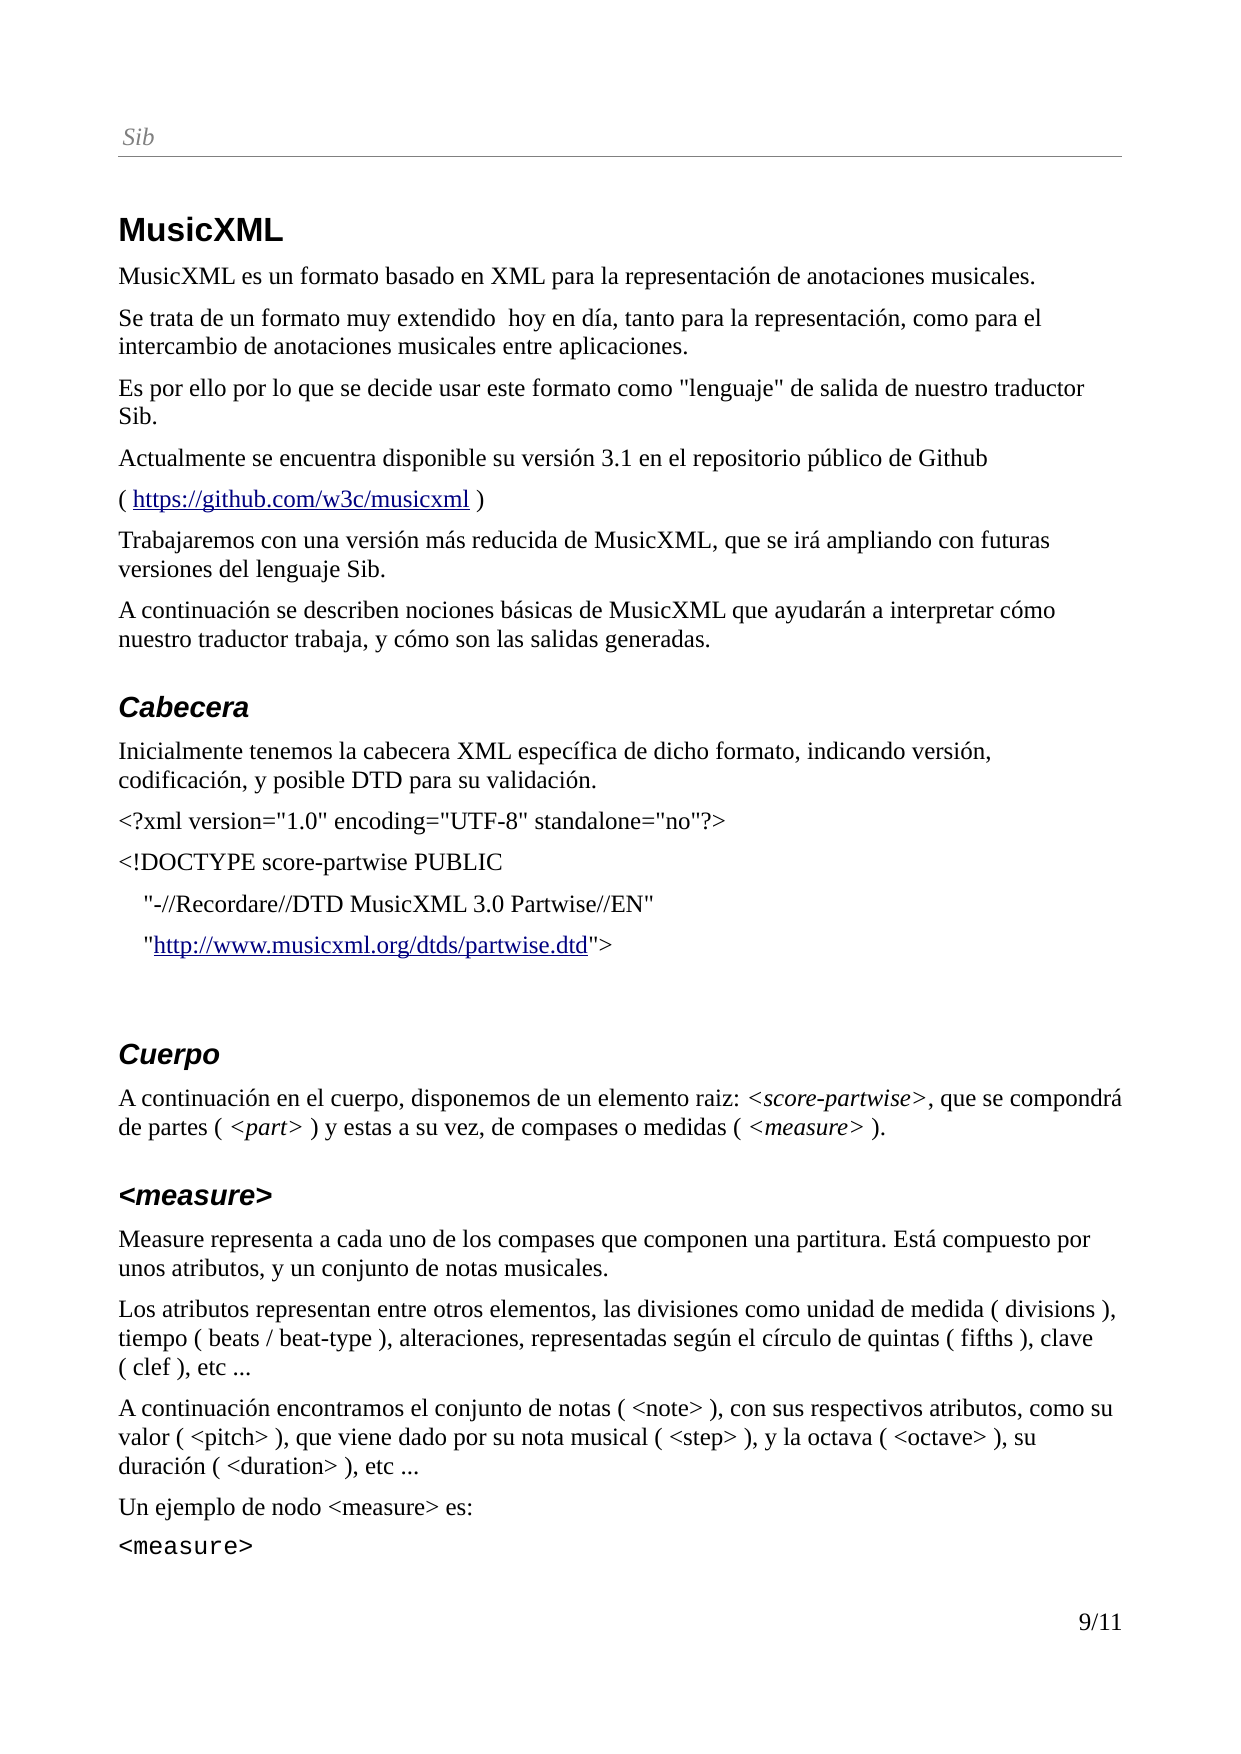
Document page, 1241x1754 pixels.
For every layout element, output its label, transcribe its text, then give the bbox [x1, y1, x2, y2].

subtitle MusicXML [118, 210, 1122, 249]
text MusicXML es un formato basado en XML para la representación de anotaciones musicales. [118, 261, 1122, 290]
text ( https://github.com/w3c/musicxml ) [118, 484, 1122, 513]
text Un ejemplo de nodo <measure> es: [118, 1492, 1122, 1521]
text Measure representa a cada uno de los compases que componen una partitura. Está compuesto por unos atributos, y un conjunto de notas musicales. [118, 1224, 1122, 1282]
text <measure> [118, 1533, 1122, 1562]
text A continuación en el cuerpo, disponemos de un elemento raiz: <score-partwise>, que se compondrá de partes ( <part> ) y estas a su vez, de compases o medidas ( <measure> ). [118, 1083, 1122, 1141]
text Los atributos representan entre otros elementos, las divisiones como unidad de medida ( divisions ), tiempo ( beats / beat-type ), alteraciones, representadas según el círculo de quintas ( fifths ), clave ( clef ), etc ... [118, 1294, 1122, 1381]
subtitle Cuerpo [118, 1037, 1122, 1071]
subtitle <measure> [118, 1178, 1122, 1212]
text A continuación encontramos el conjunto de notas ( <note> ), con sus respectivos atributos, como su valor ( <pitch> ), que viene dado por su nota musical ( <step> ), y la octava ( <octave> ), su duración ( <duration> ), etc ... [118, 1393, 1122, 1479]
subtitle Cabecera [118, 690, 1122, 724]
text Actualmente se encuentra disponible su versión 3.1 en el repositorio público de Github [118, 443, 1122, 471]
text <?xml version="1.0" encoding="UTF-8" standalone="no"?> [118, 806, 1122, 835]
text Inicialmente tenemos la cabecera XML específica de dicho formato, indicando versión, codificación, y posible DTD para su validación. [118, 736, 1122, 794]
text A continuación se describen nociones básicas de MusicXML que ayudarán a interpretar cómo nuestro traductor trabaja, y cómo son las salidas generadas. [118, 595, 1122, 653]
text "-//Recordare//DTD MusicXML 3.0 Partwise//EN" [118, 889, 1122, 917]
text Es por ello por lo que se decide usar este formato como "lenguaje" de salida de nuestro traductor Sib. [118, 373, 1122, 430]
text <!DOCTYPE score-partwise PUBLIC [118, 847, 1122, 876]
text Se trata de un formato muy extendido hoy en día, tanto para la representación, como para el intercambio de anotaciones musicales entre aplicaciones. [118, 303, 1122, 360]
text Trabajaremos con una versión más reducida de MusicXML, que se irá ampliando con futuras versiones del lenguaje Sib. [118, 525, 1122, 583]
text "http://www.musicxml.org/dtds/partwise.dtd"> [118, 930, 1122, 959]
